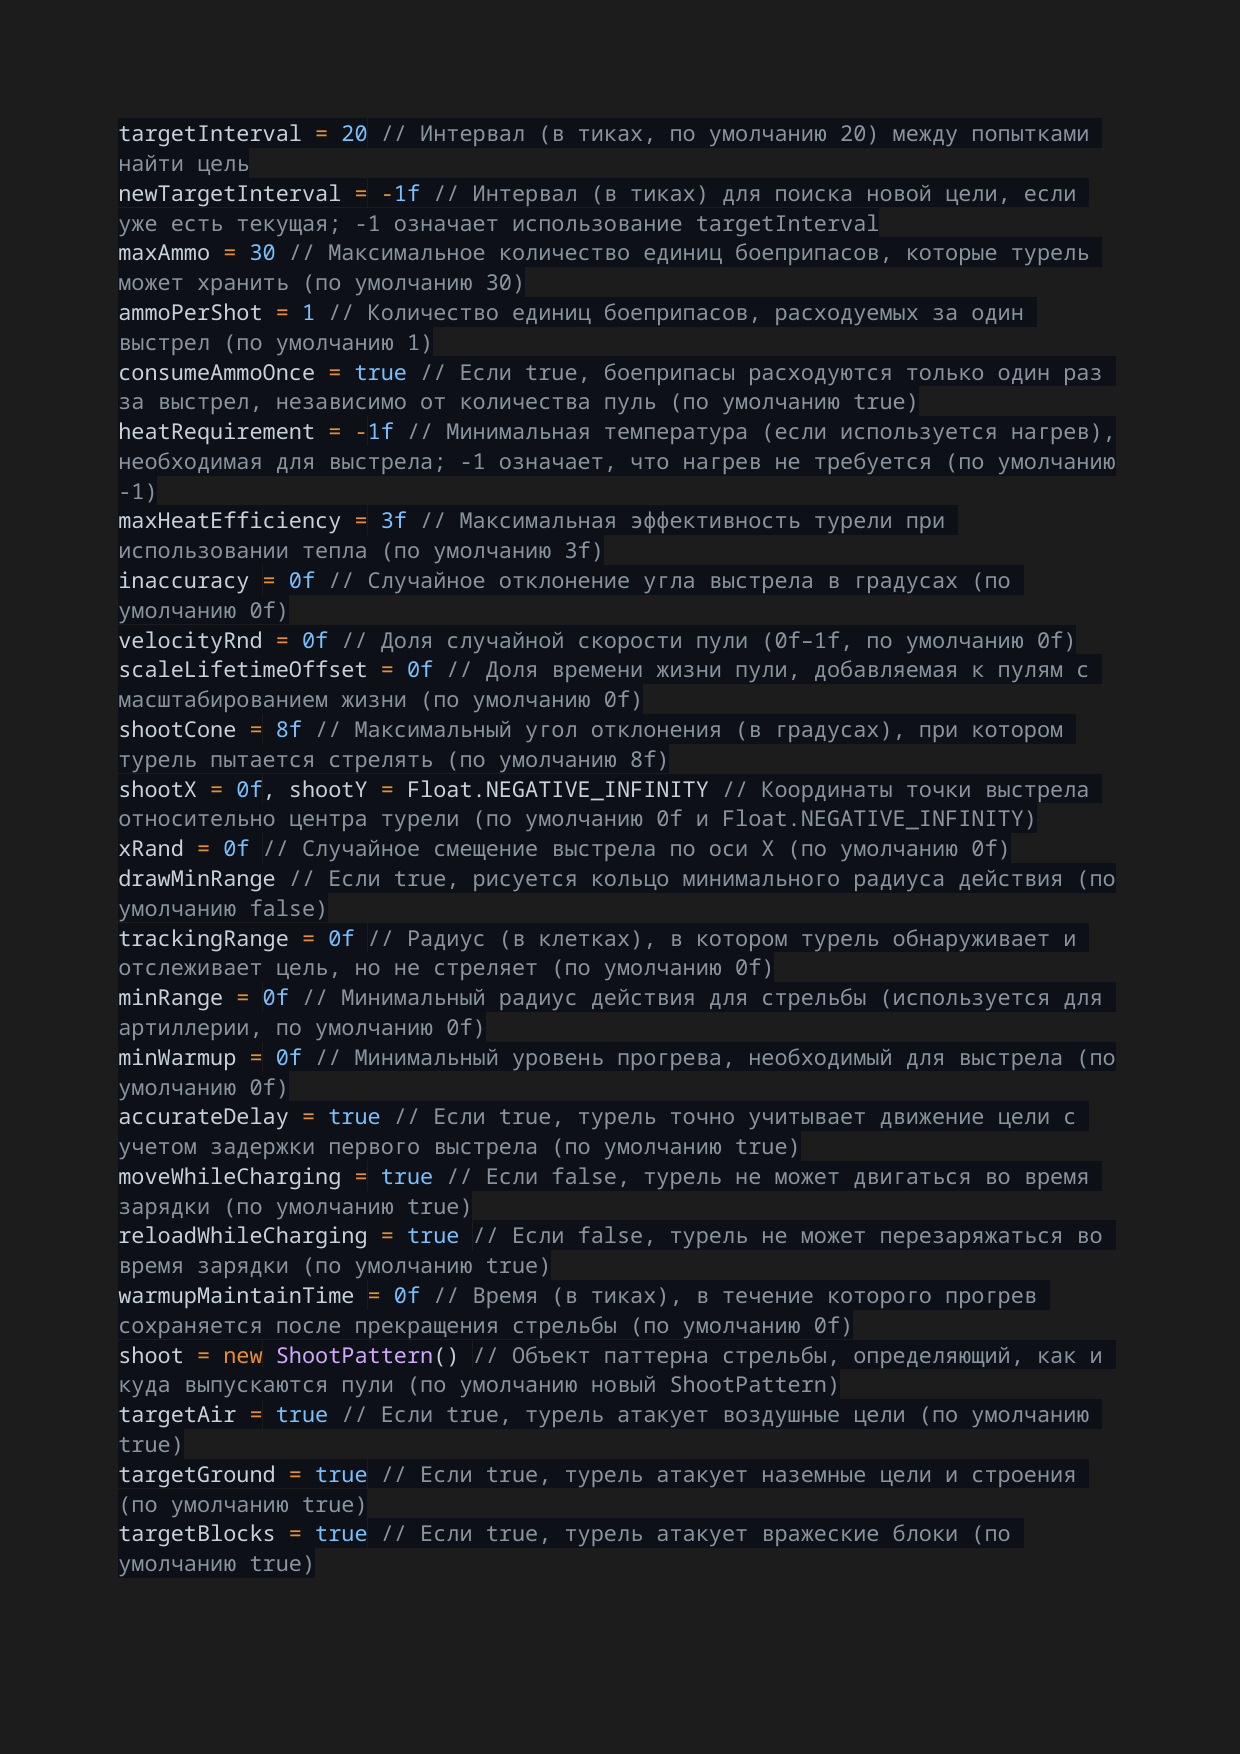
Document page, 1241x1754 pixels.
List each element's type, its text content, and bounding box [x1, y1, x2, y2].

text warmupMaintainTime = 0f // Время (в тиках), в течение которого прогрев сохраняется после прекращения стрельбы (по умолчанию 0f) [118, 1280, 1122, 1339]
text maxHeatEfficiency = 3f // Максимальная эффективность турели при использовании тепла (по умолчанию 3f) [118, 505, 1122, 565]
text scaleLifetimeOffset = 0f // Доля времени жизни пули, добавляемая к пулям с масштабированием жизни (по умолчанию 0f) [118, 654, 1122, 714]
text heatRequirement = -1f // Минимальная температура (если используется нагрев), необходимая для выстрела; -1 означает, что нагрев не требуется (по умолчанию -1) [118, 416, 1122, 505]
text targetAir = true // Если true, турель атакует воздушные цели (по умолчанию true) [118, 1399, 1122, 1459]
text trackingRange = 0f // Радиус (в клетках), в котором турель обнаруживает и отслеживает цель, но не стреляет (по умолчанию 0f) [118, 922, 1122, 982]
text maxAmmo = 30 // Максимальное количество единиц боеприпасов, которые турель может хранить (по умолчанию 30) [118, 237, 1122, 297]
text minWarmup = 0f // Минимальный уровень прогрева, необходимый для выстрела (по умолчанию 0f) [118, 1042, 1122, 1101]
text targetGround = true // Если true, турель атакует наземные цели и строения (по умолчанию true) [118, 1459, 1122, 1518]
text shoot = new ShootPattern() // Объект паттерна стрельбы, определяющий, как и куда выпускаются пули (по умолчанию новый ShootPattern) [118, 1339, 1122, 1399]
text minRange = 0f // Минимальный радиус действия для стрельбы (используется для артиллерии, по умолчанию 0f) [118, 982, 1122, 1042]
text reloadWhileCharging = true // Если false, турель не может перезаряжаться во время зарядки (по умолчанию true) [118, 1220, 1122, 1280]
text velocityRnd = 0f // Доля случайной скорости пули (0f–1f, по умолчанию 0f) [118, 624, 1122, 654]
text ammoPerShot = 1 // Количество единиц боеприпасов, расходуемых за один выстрел (по умолчанию 1) [118, 297, 1122, 356]
text shootCone = 8f // Максимальный угол отклонения (в градусах), при котором турель пытается стрелять (по умолчанию 8f) [118, 714, 1122, 773]
text newTargetInterval = -1f // Интервал (в тиках) для поиска новой цели, если уже есть текущая; -1 означает использование targetInterval [118, 178, 1122, 237]
text xRand = 0f // Случайное смещение выстрела по оси X (по умолчанию 0f) [118, 833, 1122, 863]
text moveWhileCharging = true // Если false, турель не может двигаться во время зарядки (по умолчанию true) [118, 1161, 1122, 1220]
text targetInterval = 20 // Интервал (в тиках, по умолчанию 20) между попытками найти цель [118, 118, 1122, 178]
text targetBlocks = true // Если true, турель атакует вражеские блоки (по умолчанию true) [118, 1518, 1122, 1578]
text accurateDelay = true // Если true, турель точно учитывает движение цели с учетом задержки первого выстрела (по умолчанию true) [118, 1101, 1122, 1161]
text drawMinRange // Если true, рисуется кольцо минимального радиуса действия (по умолчанию false) [118, 863, 1122, 922]
text shootX = 0f, shootY = Float.NEGATIVE_INFINITY // Координаты точки выстрела относительно центра турели (по умолчанию 0f и Float.NEGATIVE_INFINITY) [118, 773, 1122, 833]
text consumeAmmoOnce = true // Если true, боеприпасы расходуются только один раз за выстрел, независимо от количества пуль (по умолчанию true) [118, 356, 1122, 416]
text inaccuracy = 0f // Случайное отклонение угла выстрела в градусах (по умолчанию 0f) [118, 565, 1122, 624]
